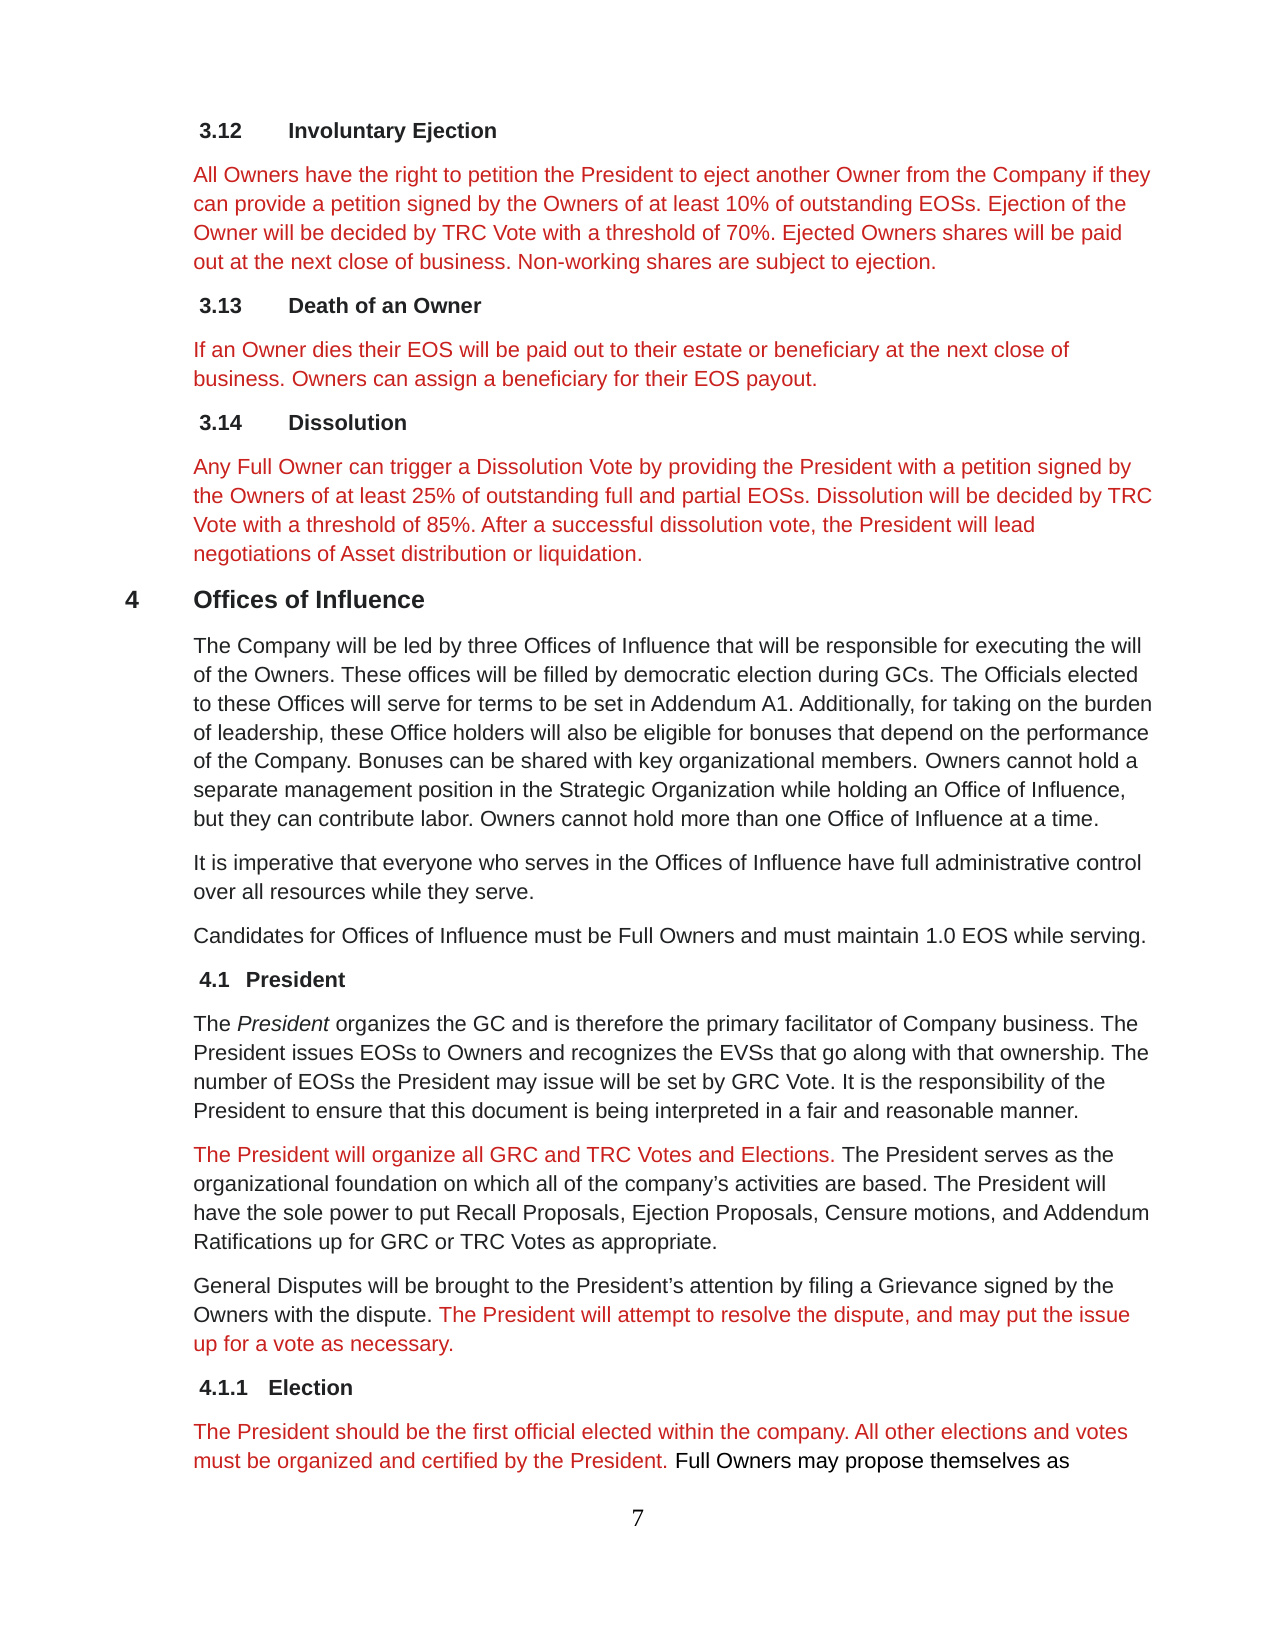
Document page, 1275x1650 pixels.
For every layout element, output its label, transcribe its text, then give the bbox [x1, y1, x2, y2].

subtitle Election [193, 1375, 1157, 1400]
list Candidates for Offices of Influence must be Full Owners and must maintain 1.0 EOS while serving. [118, 923, 1157, 948]
subtitle Offices of Influence [118, 584, 1157, 613]
list The President should be the first official elected within the company. All other elections and votes must be organized and certified by the President. Full Owners may propose themselves as [193, 1419, 1157, 1473]
list The President will organize all GRC and TRC Votes and Elections. The President serves as the organizational foundation on which all of the company’s activities are based. The President will have the sole power to put Recall Proposals, Ejection Proposals, Censure motions, and Addendum Ratifications up for GRC or TRC Votes as appropriate. [156, 1142, 1157, 1254]
subtitle Dissolution [193, 410, 1157, 435]
subtitle Death of an Owner [193, 293, 1157, 318]
list The Company will be led by three Offices of Influence that will be responsible for executing the will of the Owners. These offices will be filled by democratic election during GCs. The Officials elected to these Offices will serve for terms to be set in Addendum A1. Additionally, for taking on the burden of leadership, these Office holders will also be eligible for bonuses that depend on the performance of the Company. Bonuses can be shared with key organizational members. Owners cannot hold a separate management position in the Strategic Organization while holding an Office of Influence, but they can contribute labor. Owners cannot hold more than one Office of Influence at a time. [118, 633, 1157, 832]
list The President organizes the GC and is therefore the primary facilitator of Company business. The President issues EOSs to Owners and recognizes the EVSs that go along with that ownership. The number of EOSs the President may issue will be set by GRC Vote. It is the responsibility of the President to ensure that this document is being interpreted in a fair and reasonable manner. [156, 1011, 1157, 1123]
list It is imperative that everyone who serves in the Offices of Influence have full administrative control over all resources while they serve. [118, 850, 1157, 904]
list General Disputes will be brought to the President’s attention by filing a Grievance signed by the Owners with the dispute. The President will attempt to resolve the dispute, and may put the issue up for a vote as necessary. [156, 1273, 1157, 1356]
subtitle Involuntary Ejection [193, 118, 1157, 143]
list If an Owner dies their EOS will be paid out to their estate or beneficiary at the next close of business. Owners can assign a beneficiary for their EOS payout. [193, 337, 1157, 391]
subtitle President [193, 967, 1157, 992]
list All Owners have the right to petition the President to eject another Owner from the Company if they can provide a petition signed by the Owners of at least 10% of outstanding EOSs. Ejection of the Owner will be decided by TRC Vote with a threshold of 70%. Ejected Owners shares will be paid out at the next close of business. Non-working shares are subject to ejection. [193, 162, 1157, 274]
list Any Full Owner can trigger a Dissolution Vote by providing the President with a petition signed by the Owners of at least 25% of outstanding full and partial EOSs. Dissolution will be decided by TRC Vote with a threshold of 85%. After a successful dissolution vote, the President will lead negotiations of Asset distribution or liquidation. [193, 454, 1157, 566]
